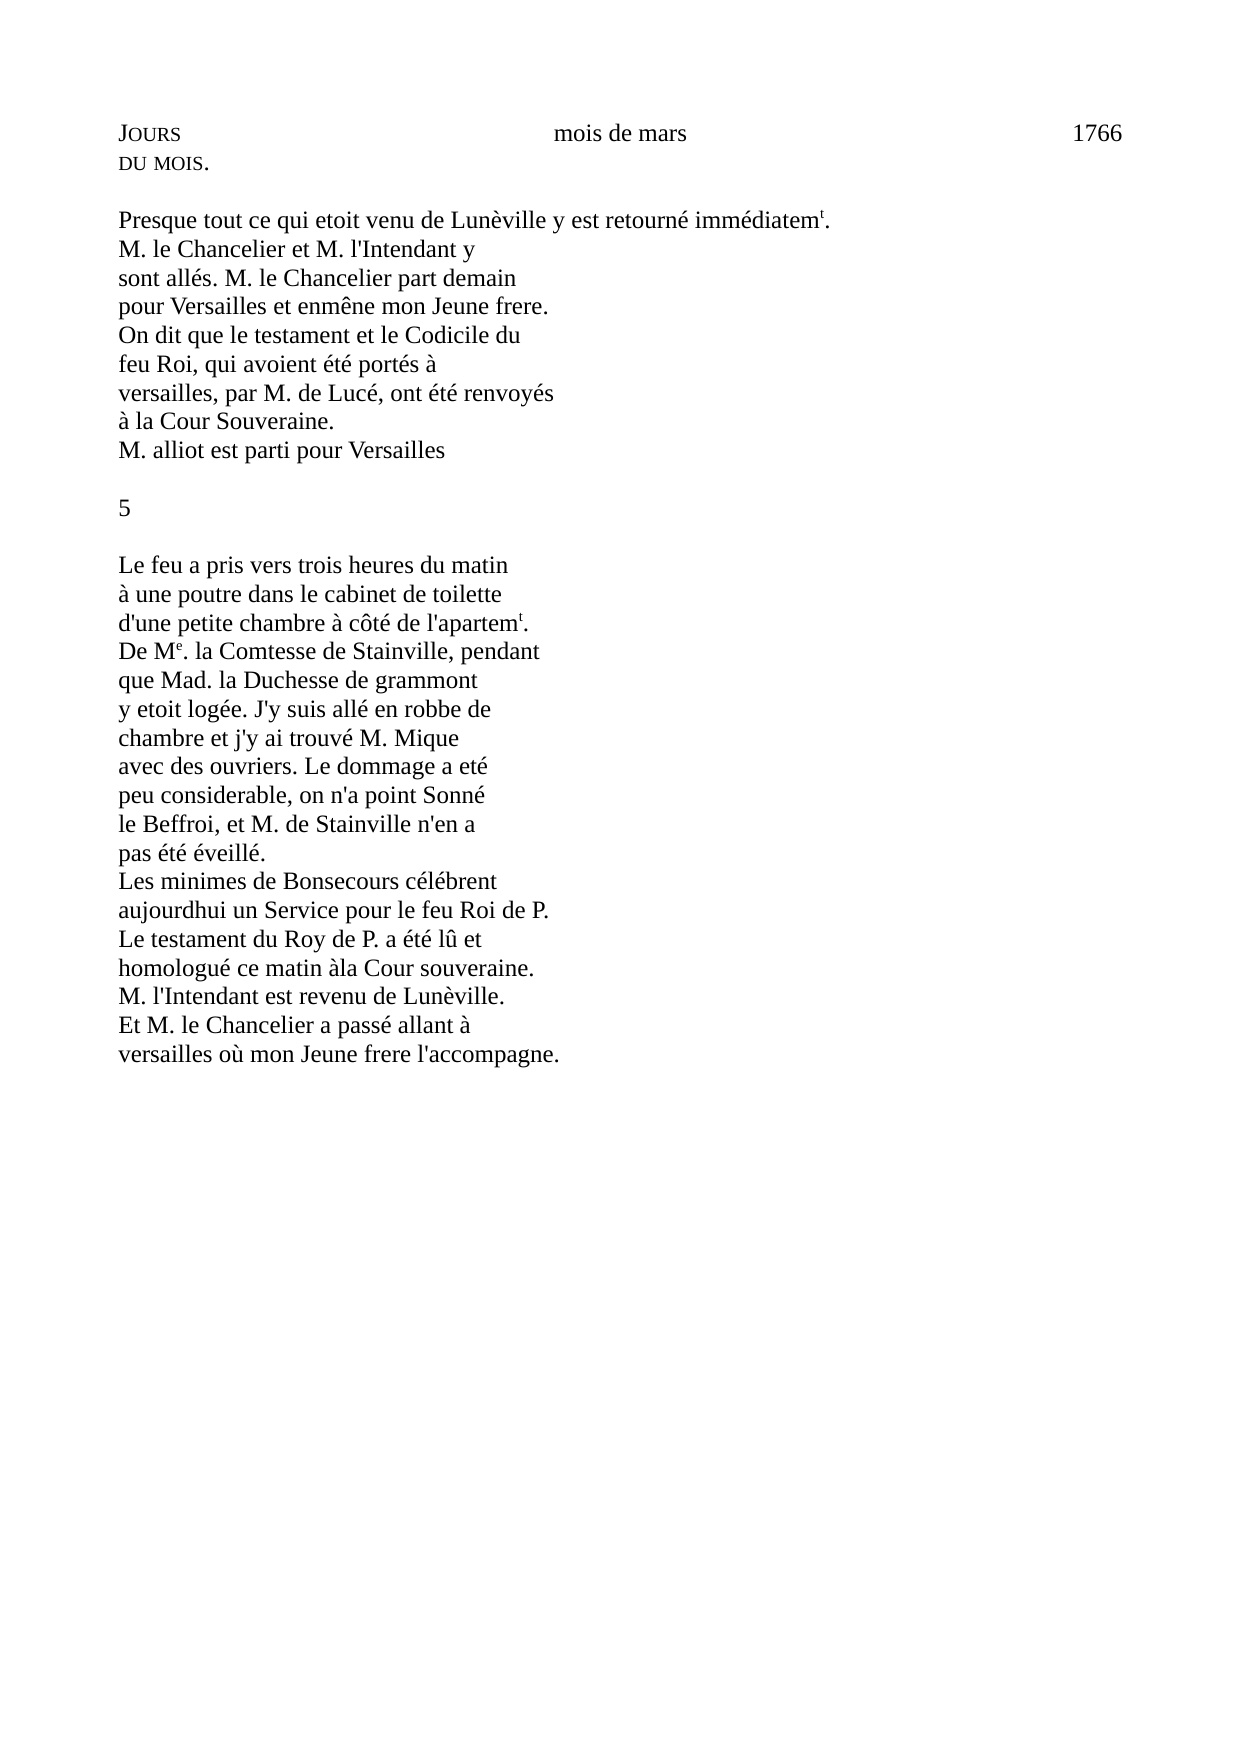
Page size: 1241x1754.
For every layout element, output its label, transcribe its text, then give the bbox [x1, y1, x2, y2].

text Le testament du Roy de P. a été lû et homologué ce matin àla Cour souveraine. M. l'Intendant est revenu de Lunèville. Et M. le Chancelier a passé allant à versailles où mon Jeune frere l'accompagne. [118, 924, 1122, 1068]
text M. alliot est parti pour Versailles [118, 435, 1122, 464]
text 5 Le feu a pris vers trois heures du matin à une poutre dans le cabinet de toilette d'une petite chambre à côté de l'apartemt. De Me. la Comtesse de Stainville, pendant que Mad. la Duchesse de grammont y etoit logée. J'y suis allé en robbe de chambre et j'y ai trouvé M. Mique avec des ouvriers. Le dommage a eté peu considerable, on n'a point Sonné le Beffroi, et M. de Stainville n'en a pas été éveillé. [118, 493, 1122, 866]
text Presque tout ce qui etoit venu de Lunèville y est retourné immédiatemt. M. le Chancelier et M. l'Intendant y sont allés. M. le Chancelier part demain pour Versailles et enmêne mon Jeune frere. On dit que le testament et le Codicile du feu Roi, qui avoient été portés à versailles, par M. de Lucé, ont été renvoyés à la Cour Souveraine. [118, 205, 1122, 435]
text Les minimes de Bonsecours célébrent aujourdhui un Service pour le feu Roi de P. [118, 866, 1122, 924]
